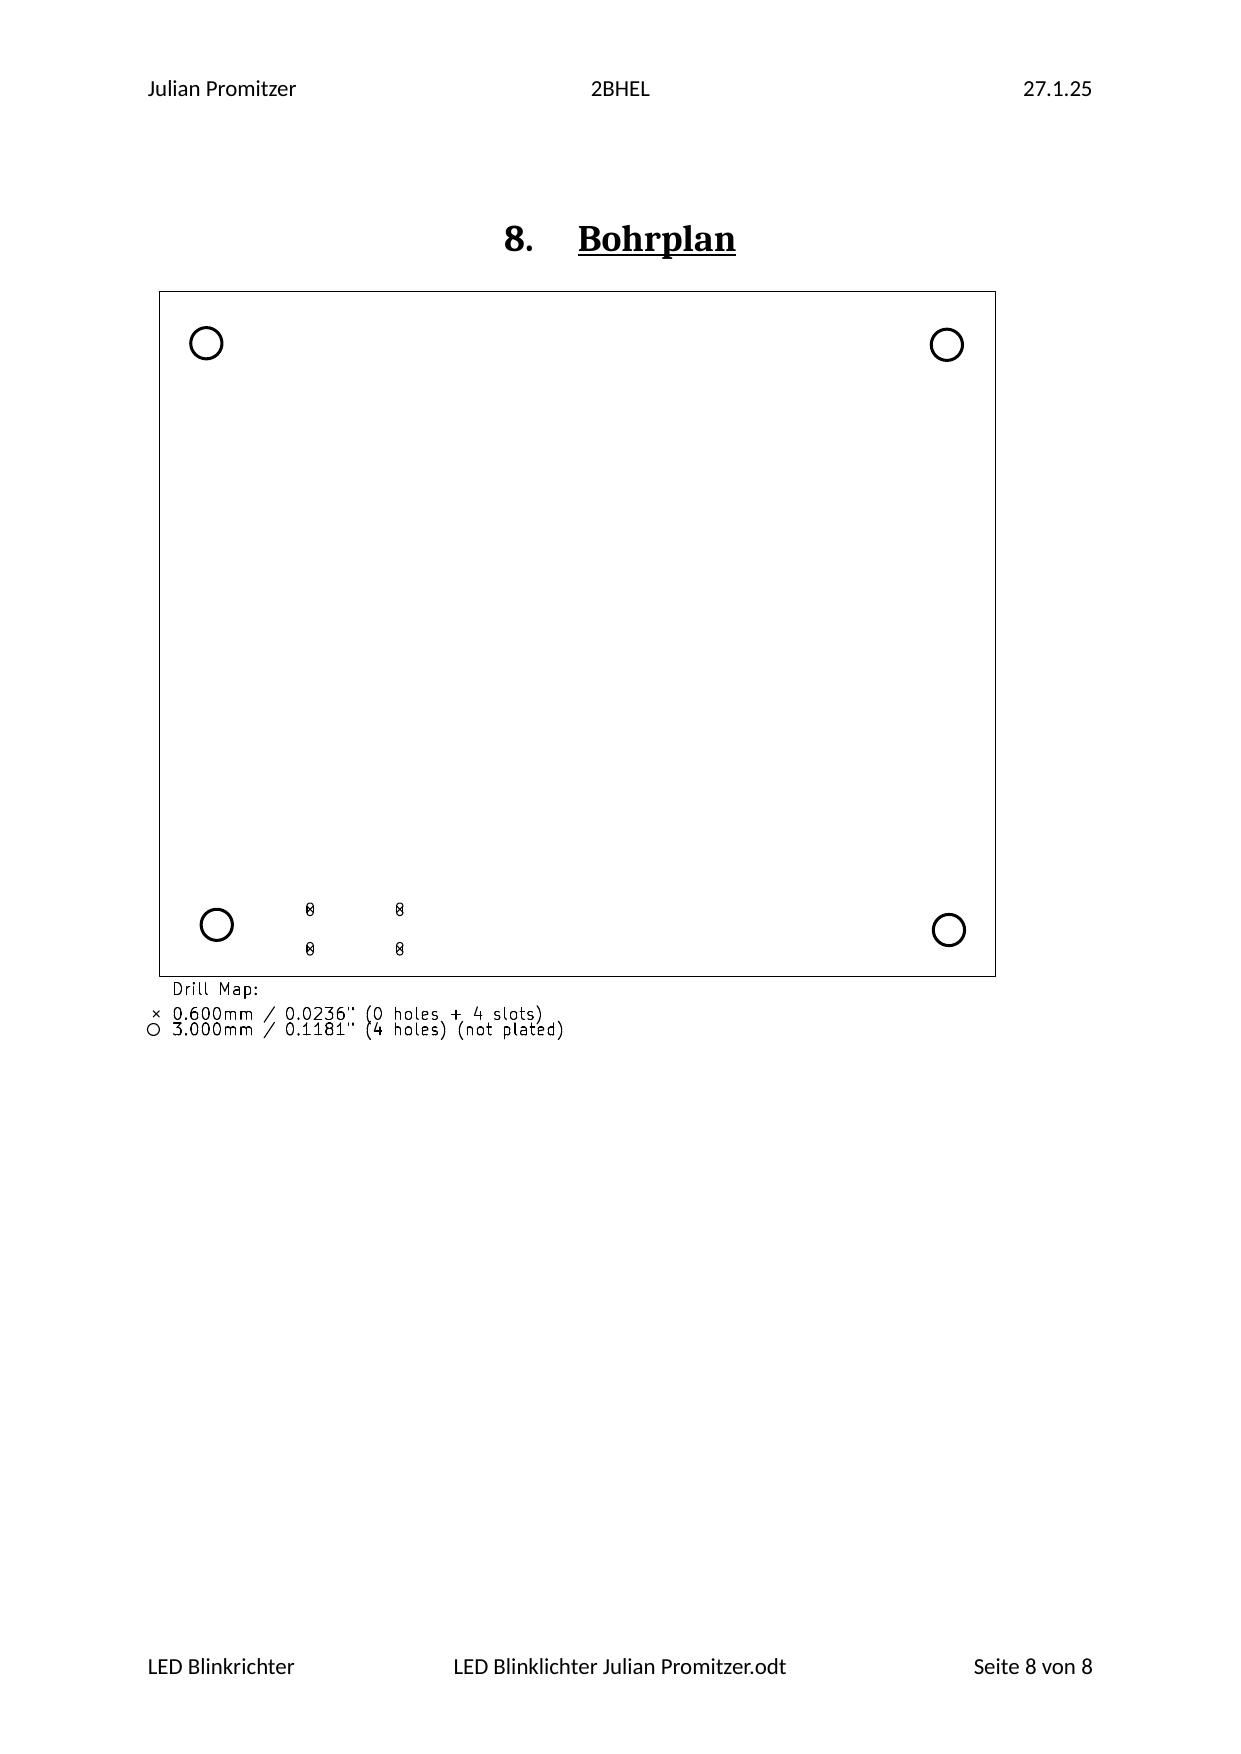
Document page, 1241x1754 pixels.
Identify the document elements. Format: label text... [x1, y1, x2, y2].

subtitle Bohrplan [148, 217, 1093, 260]
